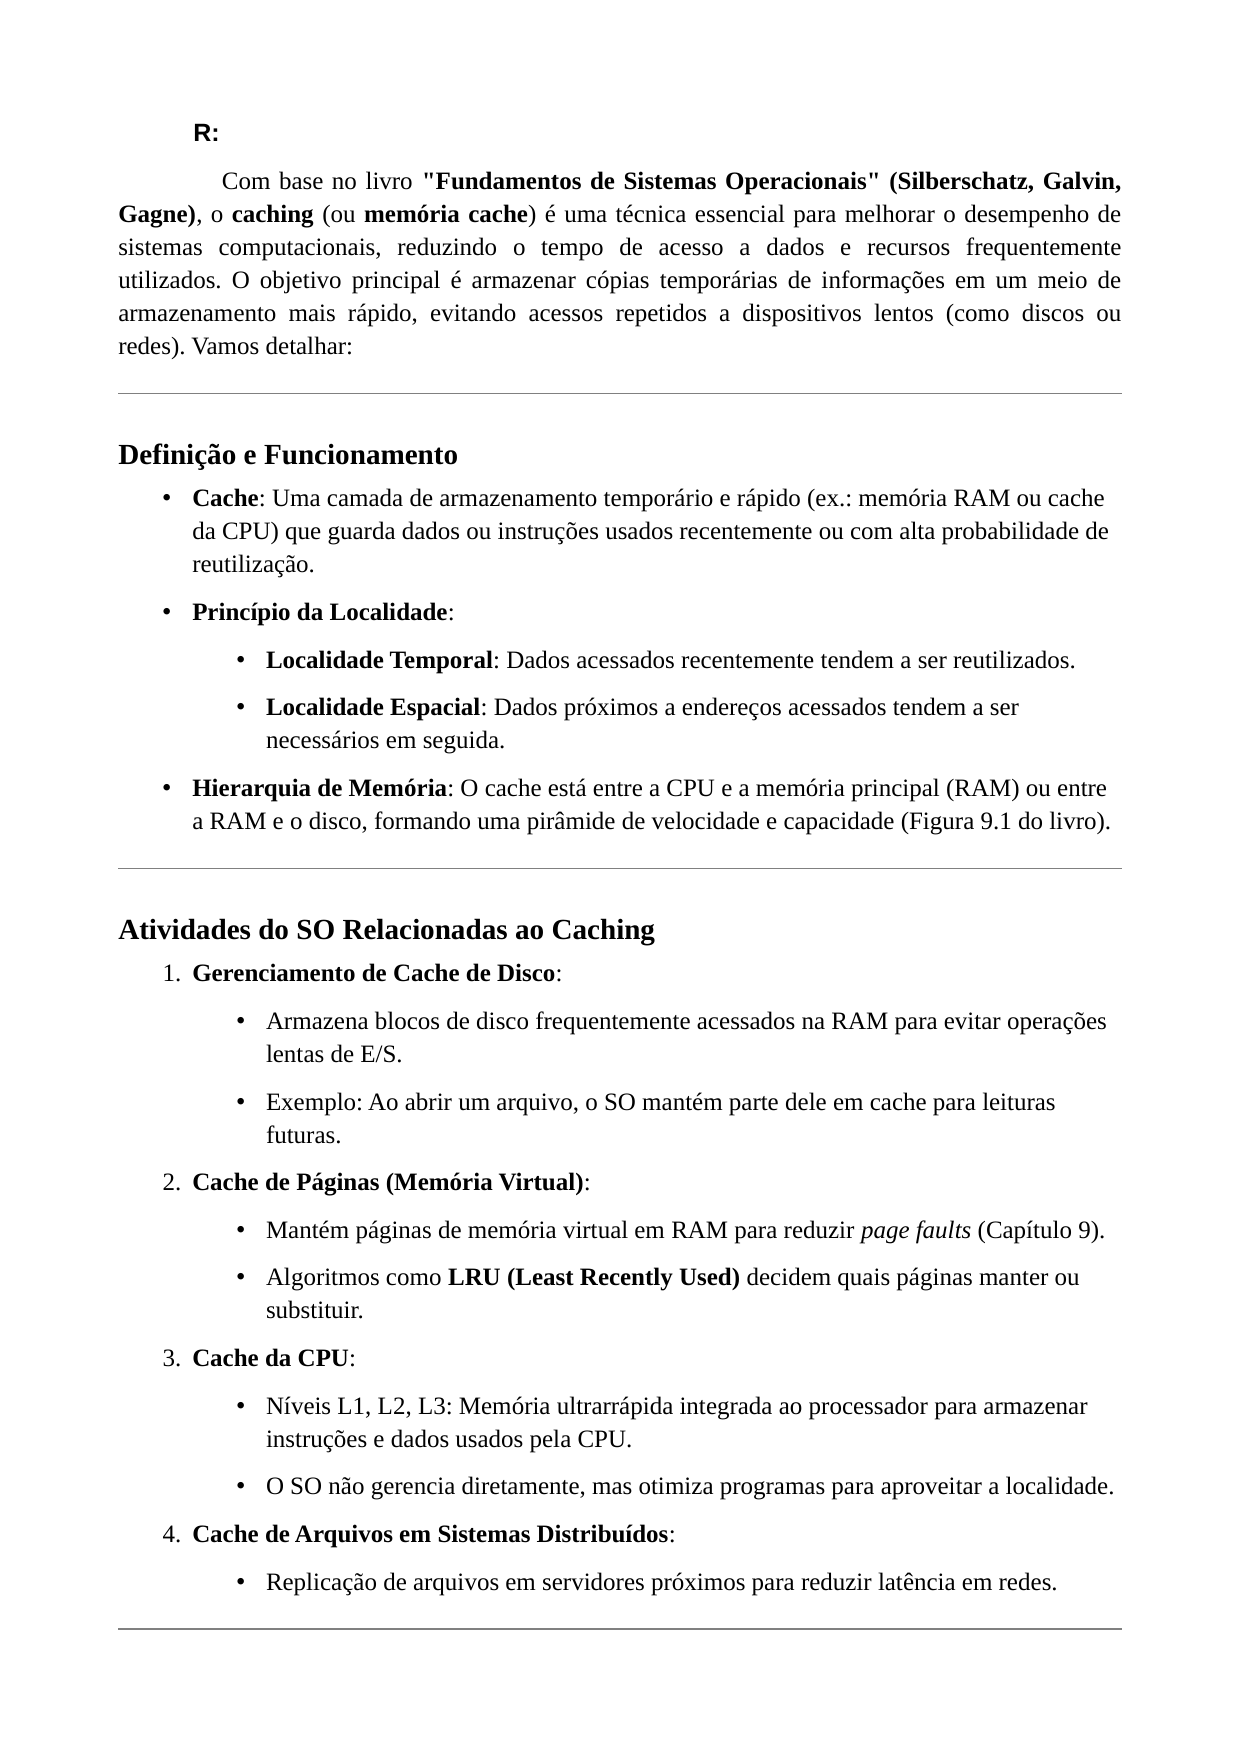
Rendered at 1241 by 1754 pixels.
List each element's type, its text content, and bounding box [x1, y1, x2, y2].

list Replicação de arquivos em servidores próximos para reduzir latência em redes. [236, 1567, 1122, 1595]
subtitle Atividades do SO Relacionadas ao Caching [118, 912, 1122, 946]
list Algoritmos como LRU (Least Recently Used) decidem quais páginas manter ou substituir. [236, 1262, 1122, 1324]
list Cache: Uma camada de armazenamento temporário e rápido (ex.: memória RAM ou cache da CPU) que guarda dados ou instruções usados recentemente ou com alta probabilidade de reutilização. [162, 483, 1122, 578]
list Localidade Temporal: Dados acessados recentemente tendem a ser reutilizados. [236, 645, 1122, 673]
list Cache de Arquivos em Sistemas Distribuídos: [162, 1519, 1122, 1548]
subtitle Definição e Funcionamento [118, 437, 1122, 471]
list Gerenciamento de Cache de Disco: [162, 958, 1122, 987]
list Localidade Espacial: Dados próximos a endereços acessados tendem a ser necessários em seguida. [236, 692, 1122, 754]
list R: [156, 118, 1122, 147]
list Exemplo: Ao abrir um arquivo, o SO mantém parte dele em cache para leituras futuras. [236, 1087, 1122, 1148]
list Níveis L1, L2, L3: Memória ultrarrápida integrada ao processador para armazenar instruções e dados usados pela CPU. [236, 1391, 1122, 1452]
text Com base no livro "Fundamentos de Sistemas Operacionais" (Silberschatz, Galvin, Gagne), o caching (ou memória cache) é uma técnica essencial para melhorar o desempenho de sistemas computacionais, reduzindo o tempo de acesso a dados e recursos frequentemente utilizados. O objetivo principal é armazenar cópias temporárias de informações em um meio de armazenamento mais rápido, evitando acessos repetidos a dispositivos lentos (como discos ou redes). Vamos detalhar: [118, 166, 1122, 360]
list Cache de Páginas (Memória Virtual): [162, 1167, 1122, 1196]
list Armazena blocos de disco frequentemente acessados na RAM para evitar operações lentas de E/S. [236, 1006, 1122, 1068]
list O SO não gerencia diretamente, mas otimiza programas para aproveitar a localidade. [236, 1471, 1122, 1500]
list Princípio da Localidade: [162, 597, 1122, 626]
list Hierarquia de Memória: O cache está entre a CPU e a memória principal (RAM) ou entre a RAM e o disco, formando uma pirâmide de velocidade e capacidade (Figura 9.1 do livro). [162, 773, 1122, 835]
list Cache da CPU: [162, 1343, 1122, 1372]
list Mantém páginas de memória virtual em RAM para reduzir page faults (Capítulo 9). [236, 1215, 1122, 1244]
